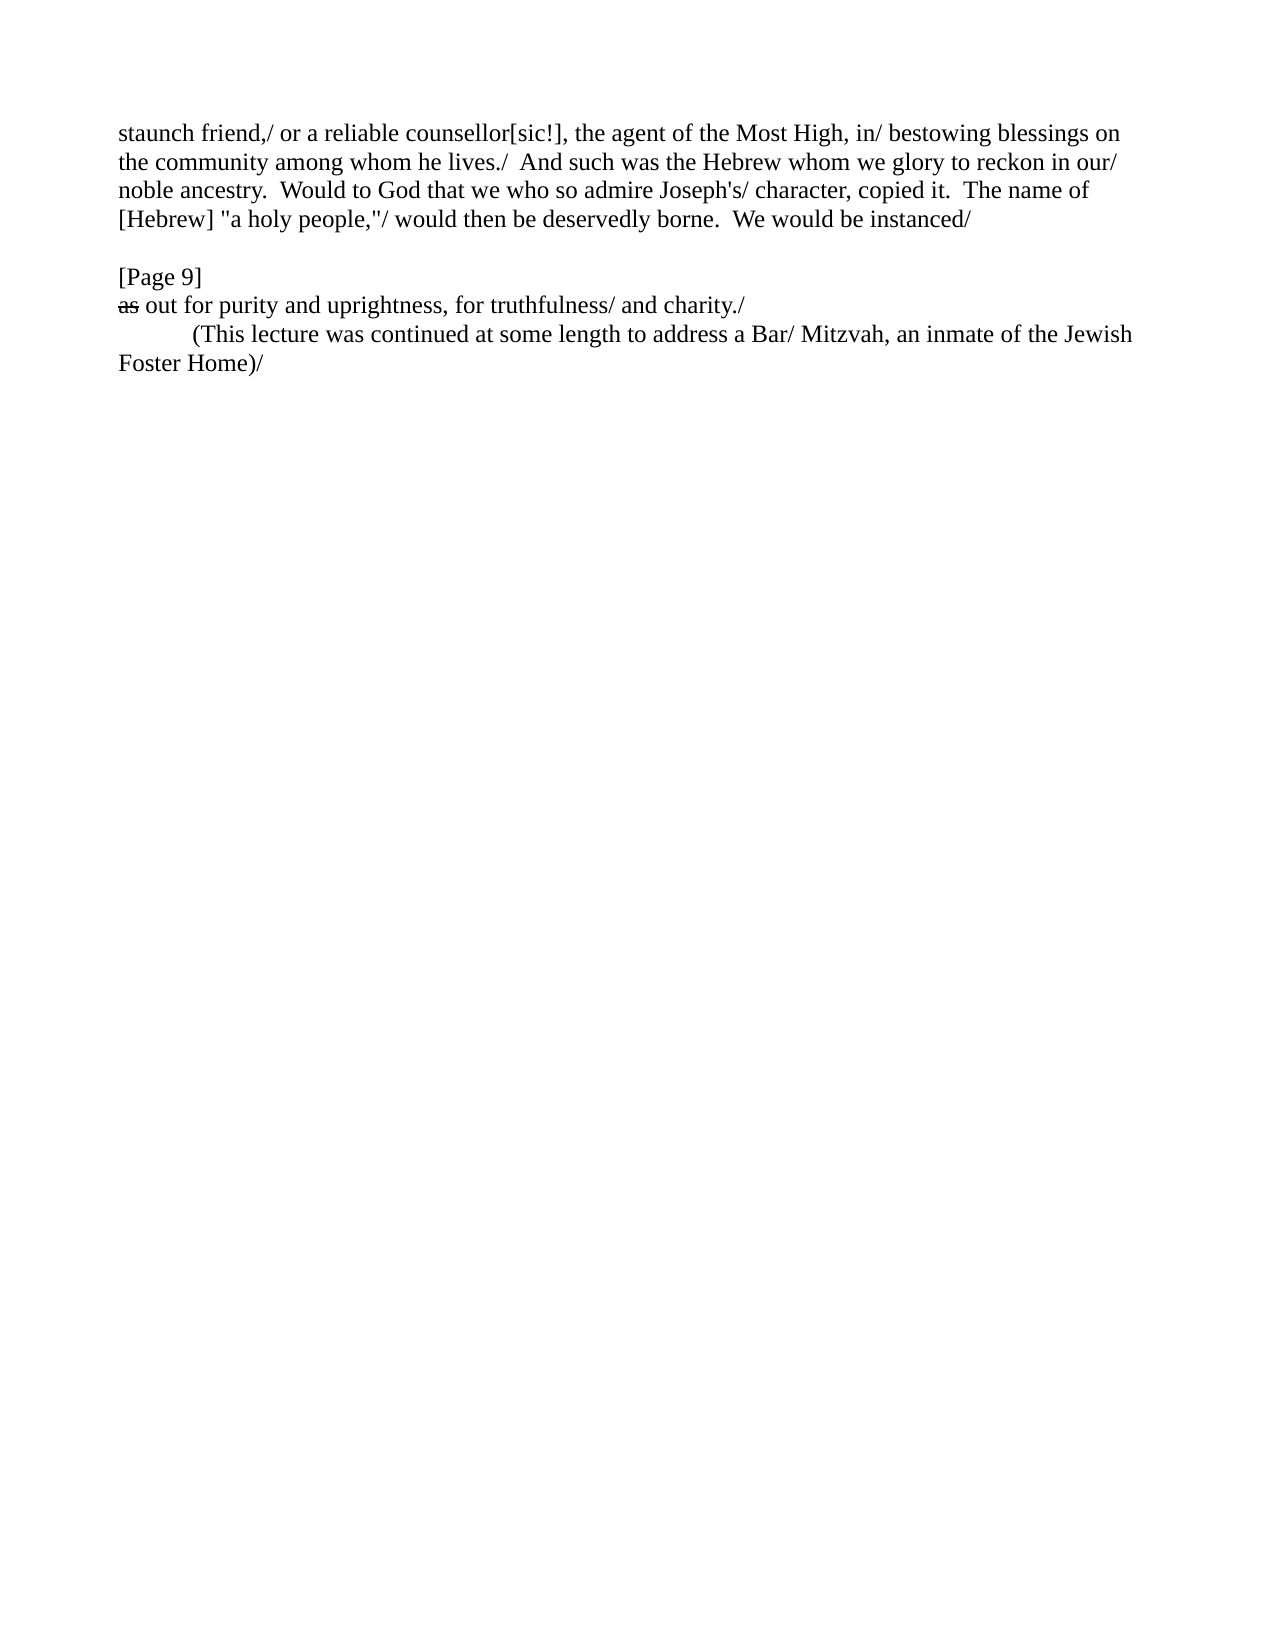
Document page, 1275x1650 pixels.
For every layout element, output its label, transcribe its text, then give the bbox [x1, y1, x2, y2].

text as out for purity and uprightness, for truthfulness/ and charity./ [118, 291, 1157, 319]
text staunch friend,/ or a reliable counsellor[sic!], the agent of the Most High, in/ bestowing blessings on the community among whom he lives./ And such was the Hebrew whom we glory to reckon in our/ noble ancestry. Would to God that we who so admire Joseph's/ character, copied it. The name of [Hebrew] "a holy people,"/ would then be deservedly borne. We would be instanced/ [118, 118, 1157, 233]
text [Page 9] [118, 262, 1157, 291]
text (This lecture was continued at some length to address a Bar/ Mitzvah, an inmate of the Jewish Foster Home)/ [118, 319, 1157, 377]
